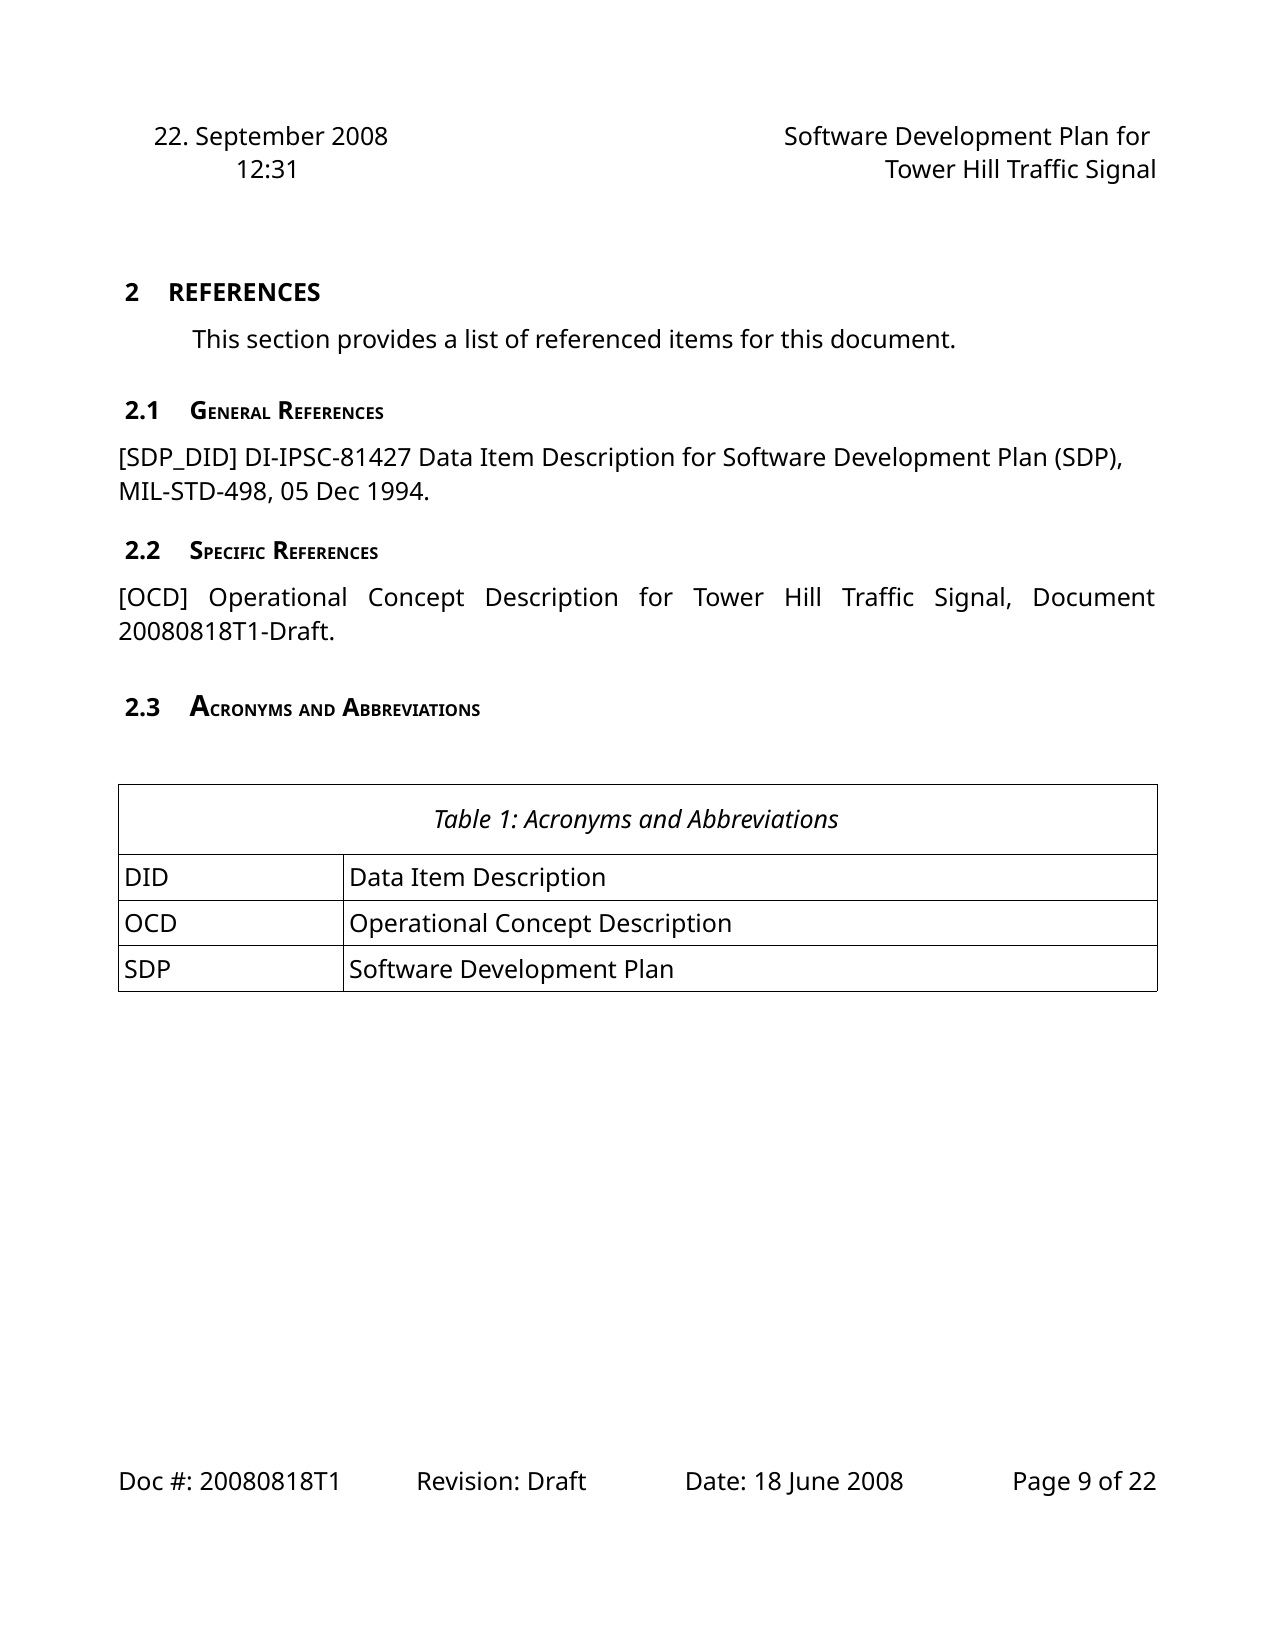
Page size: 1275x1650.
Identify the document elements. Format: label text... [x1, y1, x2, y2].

table_cell OCD [119, 901, 343, 945]
subtitle Acronyms and Abbreviations [118, 685, 1157, 724]
subtitle References [118, 275, 1157, 309]
text [OCD] Operational Concept Description for Tower Hill Traffic Signal, Document 20080818T1-Draft. [118, 579, 1157, 647]
text This section provides a list of referenced items for this document. [118, 321, 1157, 355]
subtitle General References [118, 393, 1157, 427]
subtitle Specific References [118, 533, 1157, 567]
table_header Table 1: Acronyms and Abbreviations [119, 785, 1157, 854]
table_cell Operational Concept Description [344, 901, 1157, 945]
table_cell Software Development Plan [344, 946, 1157, 991]
table_cell Data Item Description [344, 855, 1157, 900]
text [SDP_DID] DI-IPSC-81427 Data Item Description for Software Development Plan (SDP), MIL-STD-498, 05 Dec 1994. [118, 439, 1157, 508]
table_cell DID [119, 855, 343, 900]
table_cell SDP [119, 946, 343, 991]
